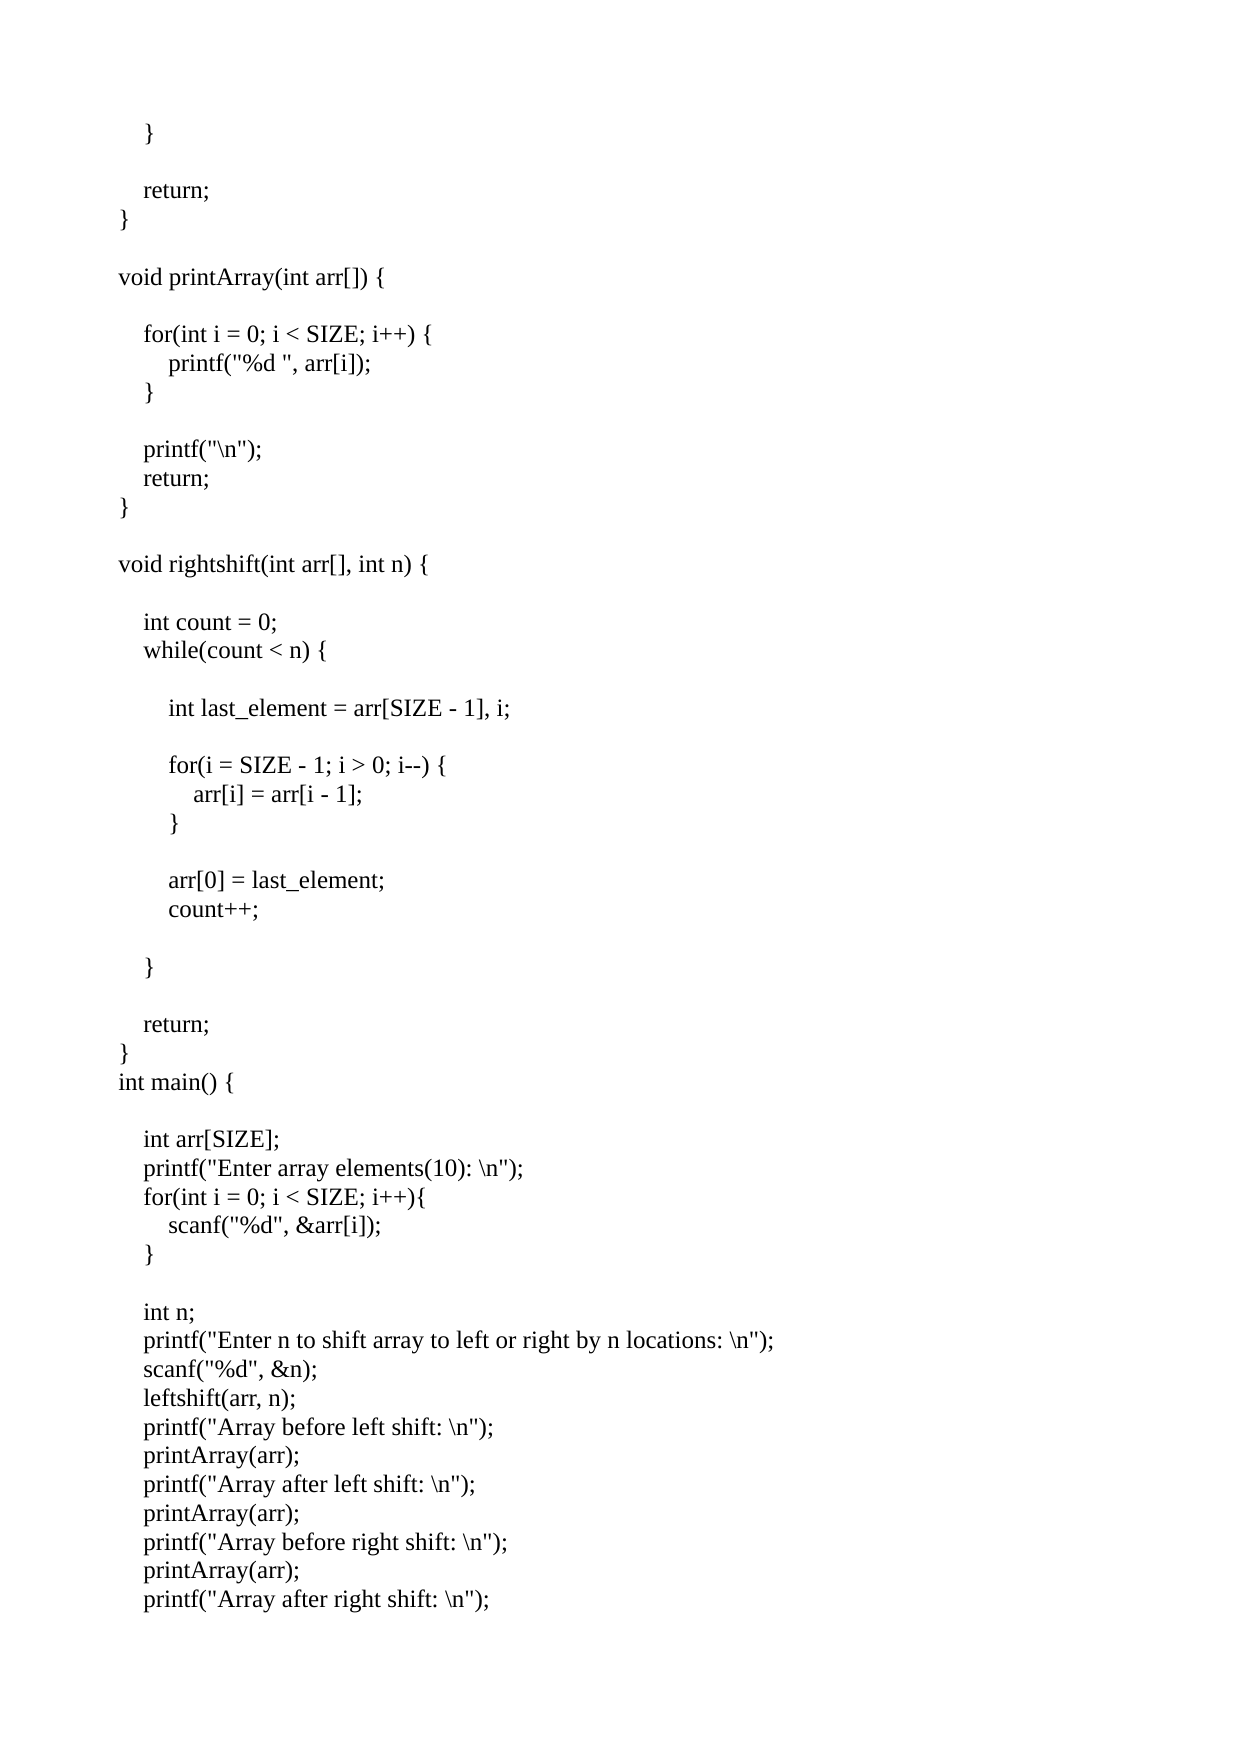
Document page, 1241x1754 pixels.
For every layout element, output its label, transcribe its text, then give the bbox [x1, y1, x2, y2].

text int last_element = arr[SIZE - 1], i; [118, 693, 1122, 722]
text scanf("%d", &arr[i]); [118, 1211, 1122, 1239]
text leftshift(arr, n); [118, 1383, 1122, 1412]
text printArray(arr); [118, 1556, 1122, 1584]
text for(int i = 0; i < SIZE; i++) { [118, 319, 1122, 348]
text printf("\n"); [118, 434, 1122, 463]
text } [118, 1239, 1122, 1268]
text } [118, 204, 1122, 233]
text printf("Array before right shift: \n"); [118, 1527, 1122, 1556]
text for(i = SIZE - 1; i > 0; i--) { [118, 751, 1122, 779]
text printf("Enter n to shift array to left or right by n locations: \n"); [118, 1326, 1122, 1354]
text printf("%d ", arr[i]); [118, 348, 1122, 377]
text printArray(arr); [118, 1441, 1122, 1469]
text printf("Array after right shift: \n"); [118, 1584, 1122, 1613]
text return; [118, 176, 1122, 204]
text } [118, 492, 1122, 521]
text printArray(arr); [118, 1498, 1122, 1527]
text return; [118, 1009, 1122, 1038]
text int main() { [118, 1067, 1122, 1096]
text printf("Array after left shift: \n"); [118, 1469, 1122, 1498]
text printf("Array before left shift: \n"); [118, 1412, 1122, 1441]
text void rightshift(int arr[], int n) { [118, 549, 1122, 578]
text } [118, 952, 1122, 981]
text printf("Enter array elements(10): \n"); [118, 1153, 1122, 1182]
text while(count < n) { [118, 636, 1122, 664]
text for(int i = 0; i < SIZE; i++){ [118, 1182, 1122, 1211]
text void printArray(int arr[]) { [118, 262, 1122, 291]
text scanf("%d", &n); [118, 1354, 1122, 1383]
text int n; [118, 1297, 1122, 1326]
text int arr[SIZE]; [118, 1124, 1122, 1153]
text return; [118, 463, 1122, 492]
text } [118, 1038, 1122, 1067]
text } [118, 808, 1122, 837]
text int count = 0; [118, 607, 1122, 636]
text arr[i] = arr[i - 1]; [118, 779, 1122, 808]
text } [118, 118, 1122, 147]
text arr[0] = last_element; [118, 866, 1122, 894]
text } [118, 377, 1122, 406]
text count++; [118, 894, 1122, 923]
